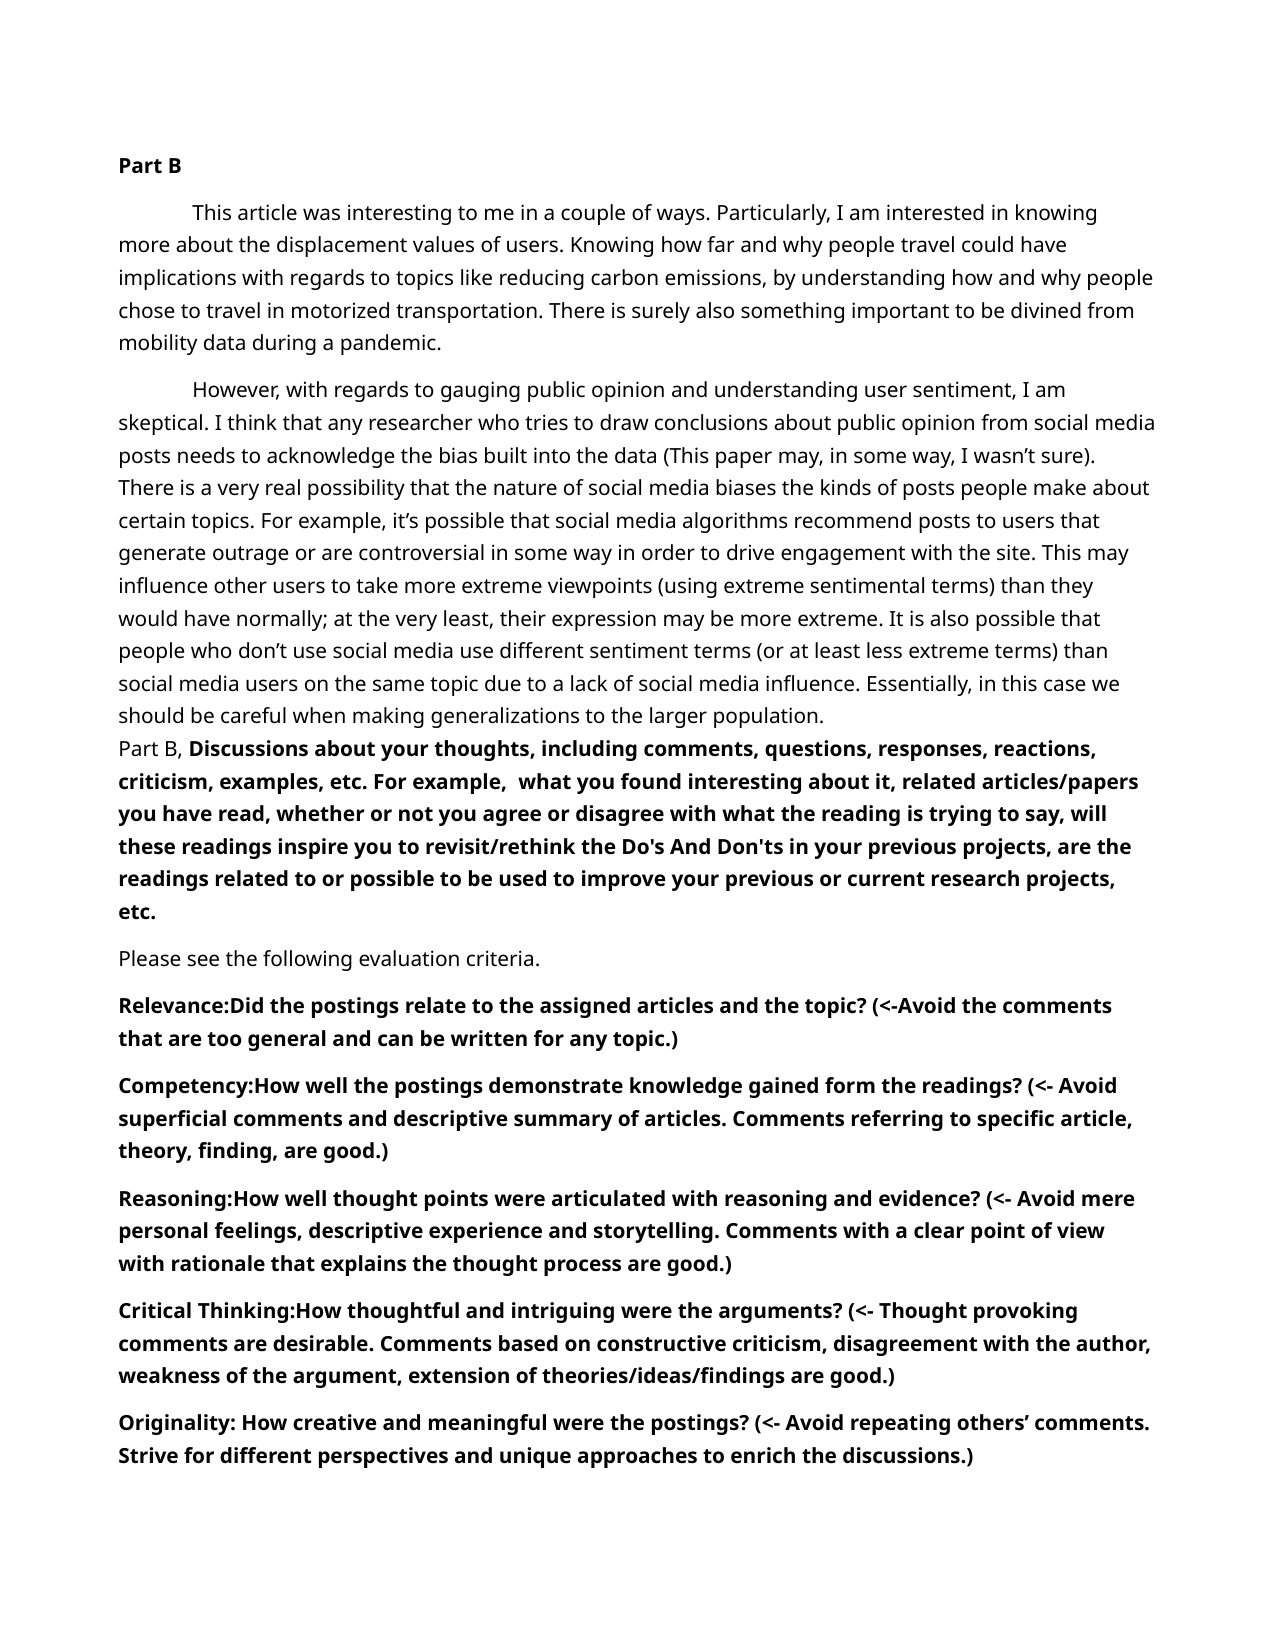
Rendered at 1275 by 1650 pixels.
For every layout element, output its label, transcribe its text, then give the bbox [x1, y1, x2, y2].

text Competency:How well the postings demonstrate knowledge gained form the readings? (<- Avoid superficial comments and descriptive summary of articles. Comments referring to specific article, theory, finding, are good.) [118, 1071, 1157, 1165]
text Critical Thinking:How thoughtful and intriguing were the arguments? (<- Thought provoking comments are desirable. Comments based on constructive criticism, disagreement with the author, weakness of the argument, extension of theories/ideas/findings are good.) [118, 1296, 1157, 1390]
text However, with regards to gauging public opinion and understanding user sentiment, I am skeptical. I think that any researcher who tries to draw conclusions about public opinion from social media posts needs to acknowledge the bias built into the data (This paper may, in some way, I wasn’t sure). There is a very real possibility that the nature of social media biases the kinds of posts people make about certain topics. For example, it’s possible that social media algorithms recommend posts to users that generate outrage or are controversial in some way in order to drive engagement with the site. This may influence other users to take more extreme viewpoints (using extreme sentimental terms) than they would have normally; at the very least, their expression may be more extreme. It is also possible that people who don’t use social media use different sentiment terms (or at least less extreme terms) than social media users on the same topic due to a lack of social media influence. Essentially, in this case we should be careful when making generalizations to the larger population. Part B, Discussions about your thoughts, including comments, questions, responses, reactions, criticism, examples, etc. For example, what you found interesting about it, related articles/papers you have read, whether or not you agree or disagree with what the reading is trying to say, will these readings inspire you to revisit/rethink the Do's And Don'ts in your previous projects, are the readings related to or possible to be used to improve your previous or current research projects, etc. [118, 376, 1157, 926]
text This article was interesting to me in a couple of ways. Particularly, I am interested in knowing more about the displacement values of users. Knowing how far and why people travel could have implications with regards to topics like reducing carbon emissions, by understanding how and why people chose to travel in motorized transportation. There is surely also something important to be divined from mobility data during a pandemic. [118, 198, 1157, 357]
text Reasoning:How well thought points were articulated with reasoning and evidence? (<- Avoid mere personal feelings, descriptive experience and storytelling. Comments with a clear point of view with rationale that explains the thought process are good.) [118, 1184, 1157, 1277]
text Relevance:Did the postings relate to the assigned articles and the topic? (<-Avoid the comments that are too general and can be written for any topic.) [118, 992, 1157, 1053]
text Please see the following evaluation criteria. [118, 944, 1157, 973]
text Part B [118, 118, 1157, 179]
text Originality: How creative and meaningful were the postings? (<- Avoid repeating others’ comments. Strive for different perspectives and unique approaches to enrich the discussions.) [118, 1408, 1157, 1469]
